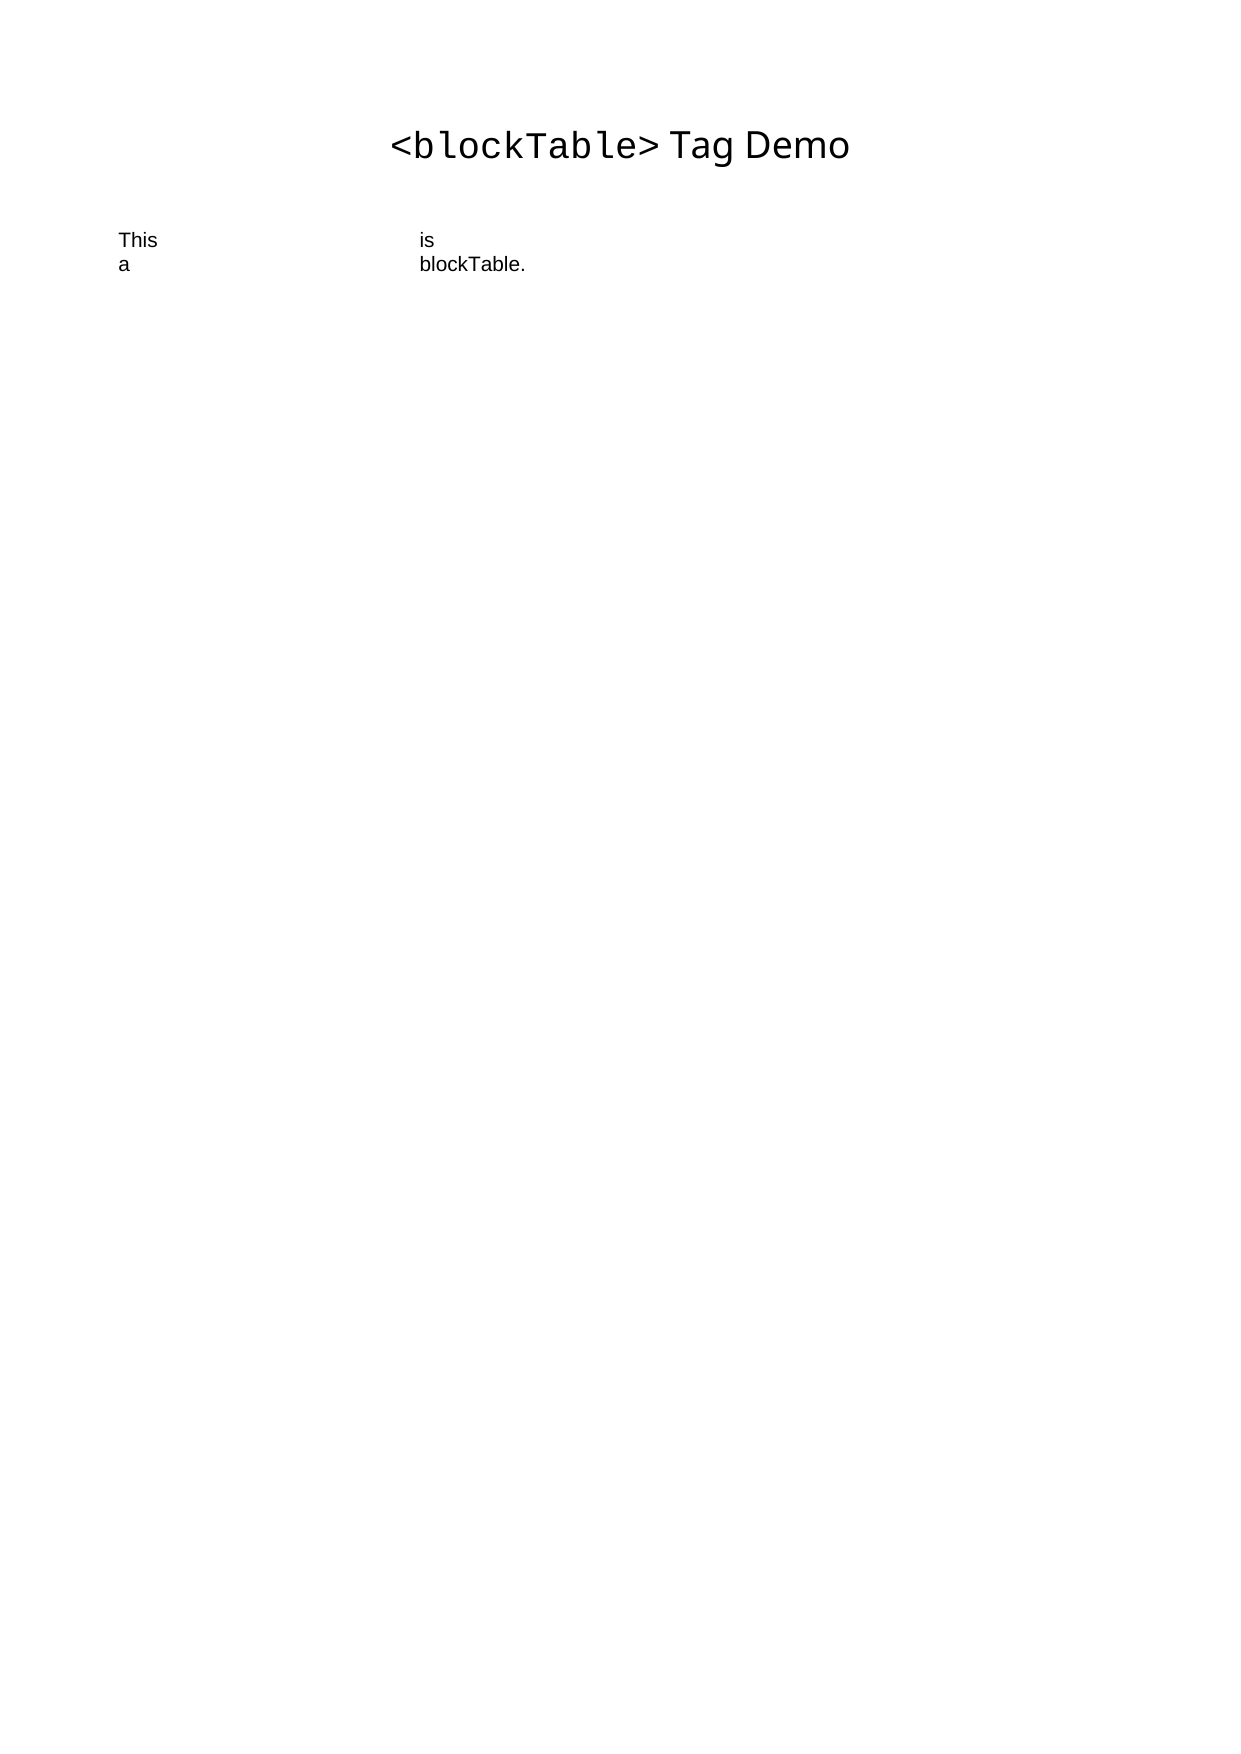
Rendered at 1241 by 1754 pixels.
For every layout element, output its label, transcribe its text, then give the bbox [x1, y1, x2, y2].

table_header This [118, 228, 419, 252]
table_header is [419, 228, 1122, 252]
table_cell a [118, 252, 419, 276]
title <blockTable> Tag Demo [118, 118, 1122, 169]
table_cell blockTable. [419, 252, 1122, 276]
